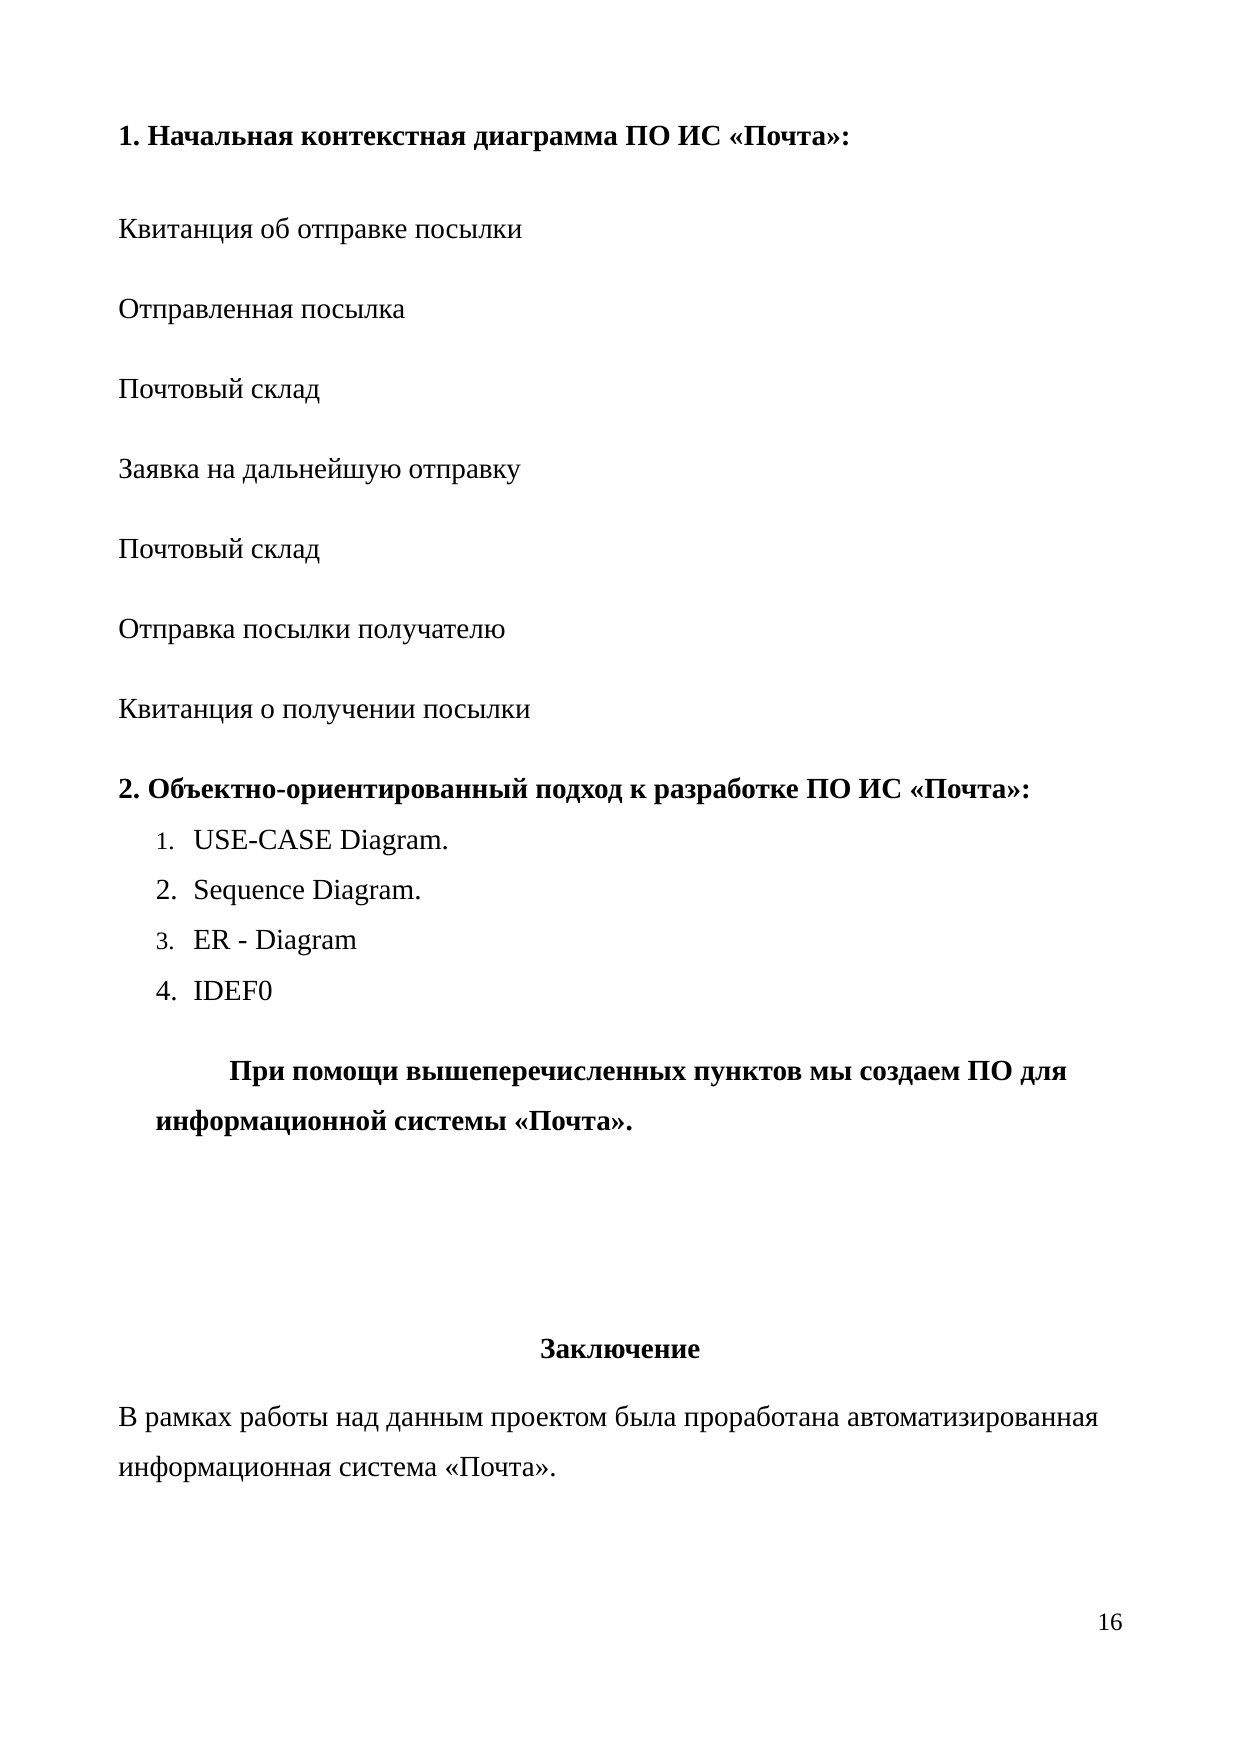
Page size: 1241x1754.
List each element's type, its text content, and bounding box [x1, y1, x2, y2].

text 1. Начальная контекстная диаграмма ПО ИС «Почта»: [118, 118, 1122, 152]
list ER - Diagram [156, 922, 1122, 956]
text Заявка на дальнейшую отправку [118, 452, 1122, 485]
text Почтовый склад [118, 372, 1122, 405]
text Отправленная посылка [118, 292, 1122, 325]
list USE-CASE Diagram. [156, 822, 1122, 855]
text Заключение [118, 1332, 1122, 1365]
text При помощи вышеперечисленных пунктов мы создаем ПО для информационной системы «Почта». [155, 1053, 1122, 1137]
text Почтовый склад [118, 532, 1122, 565]
text Квитанция о получении посылки [118, 692, 1122, 725]
text Отправка посылки получателю [118, 612, 1122, 645]
text Квитанция об отправке посылки [118, 212, 1122, 245]
text 2. Объектно-ориентированный подход к разработке ПО ИС «Почта»: [118, 772, 1122, 805]
text В рамках работы над данным проектом была проработана автоматизированная информационная система «Почта». [118, 1399, 1122, 1483]
list Sequence Diagram. [156, 872, 1122, 906]
list IDEF0 [156, 973, 1122, 1006]
